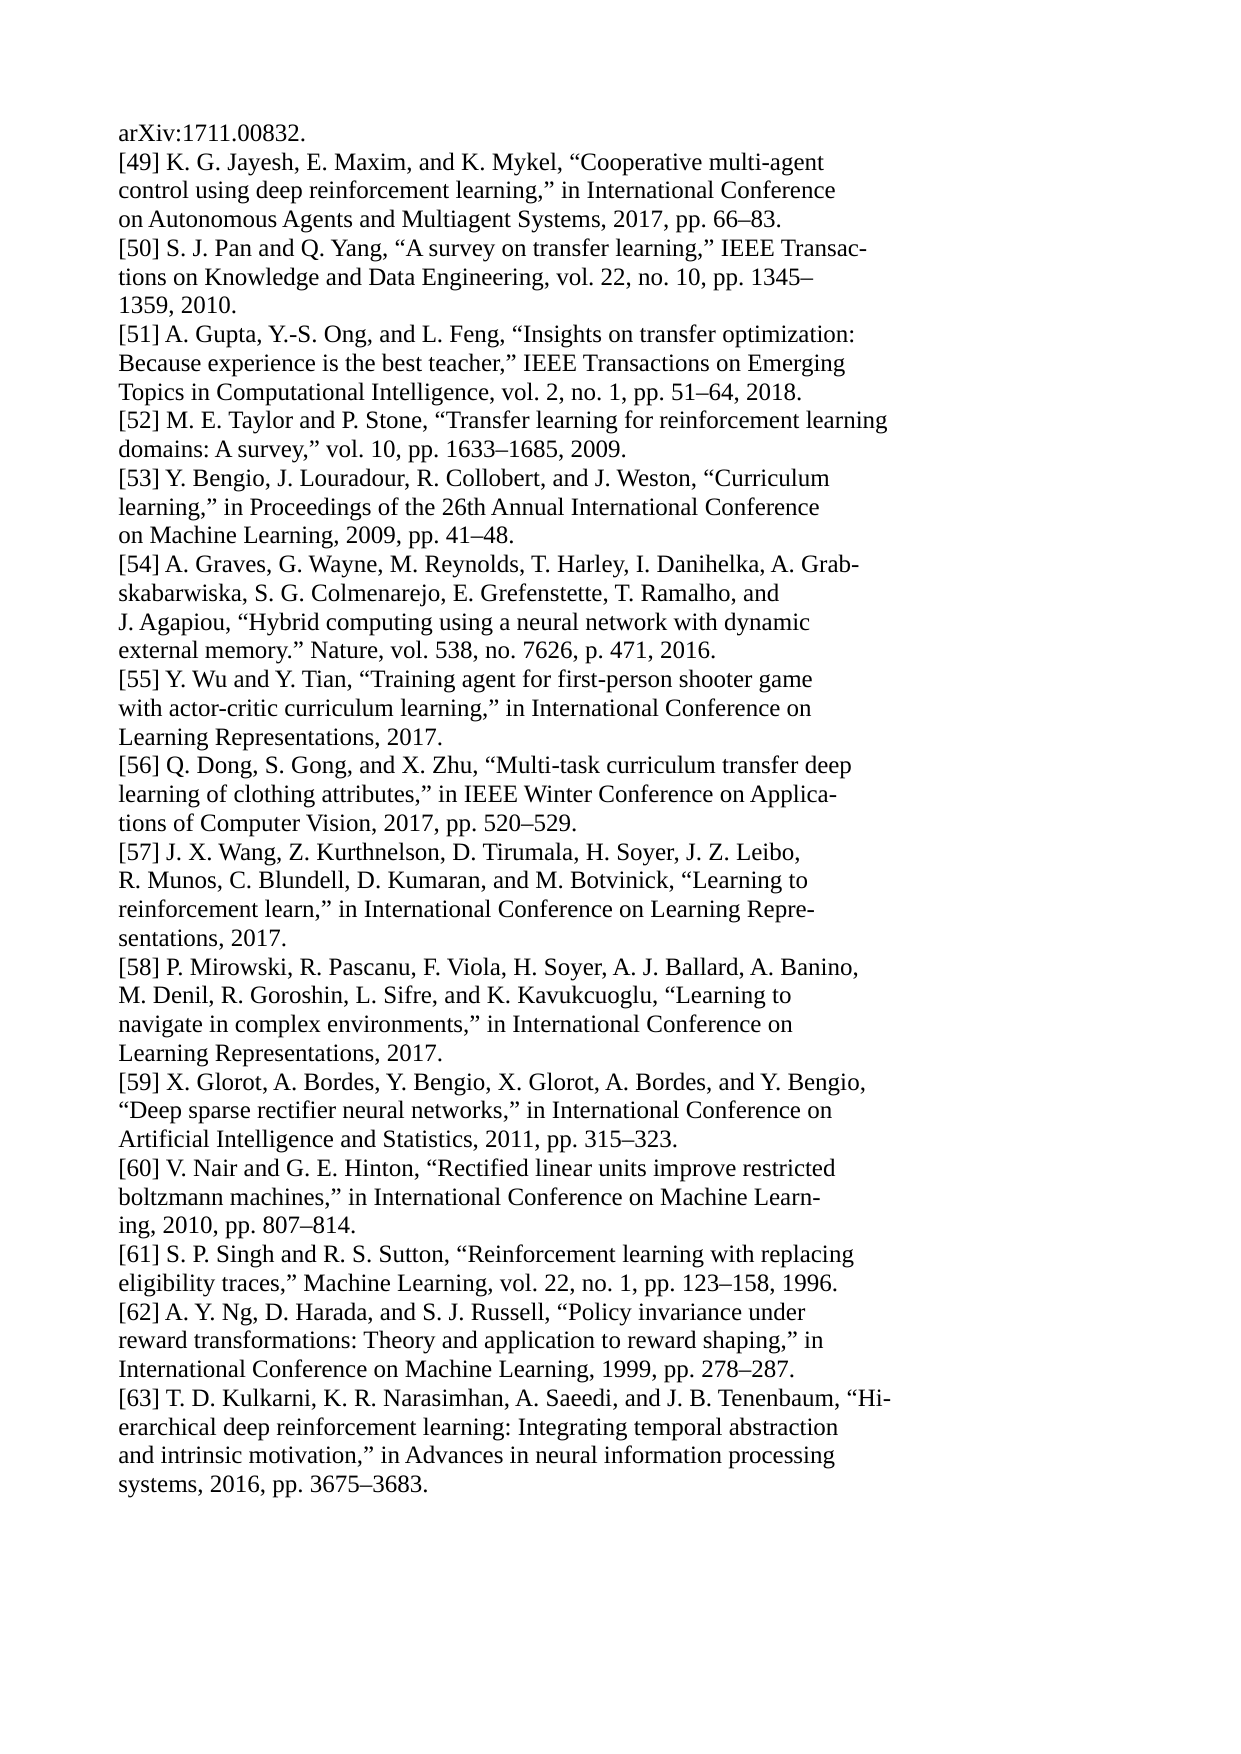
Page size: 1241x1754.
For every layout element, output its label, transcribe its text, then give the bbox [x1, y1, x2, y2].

text tions of Computer Vision, 2017, pp. 520–529. [118, 808, 1122, 837]
text learning of clothing attributes,” in IEEE Winter Conference on Applica- [118, 779, 1122, 808]
text Topics in Computational Intelligence, vol. 2, no. 1, pp. 51–64, 2018. [118, 377, 1122, 406]
text R. Munos, C. Blundell, D. Kumaran, and M. Botvinick, “Learning to [118, 866, 1122, 894]
text sentations, 2017. [118, 923, 1122, 952]
text domains: A survey,” vol. 10, pp. 1633–1685, 2009. [118, 434, 1122, 463]
text [58] P. Mirowski, R. Pascanu, F. Viola, H. Soyer, A. J. Ballard, A. Banino, [118, 952, 1122, 981]
text tions on Knowledge and Data Engineering, vol. 22, no. 10, pp. 1345– [118, 262, 1122, 291]
text 1359, 2010. [118, 291, 1122, 319]
text J. Agapiou, “Hybrid computing using a neural network with dynamic [118, 607, 1122, 636]
text Because experience is the best teacher,” IEEE Transactions on Emerging [118, 348, 1122, 377]
text [60] V. Nair and G. E. Hinton, “Rectified linear units improve restricted [118, 1153, 1122, 1182]
text M. Denil, R. Goroshin, L. Sifre, and K. Kavukcuoglu, “Learning to [118, 981, 1122, 1009]
text [56] Q. Dong, S. Gong, and X. Zhu, “Multi-task curriculum transfer deep [118, 751, 1122, 779]
text systems, 2016, pp. 3675–3683. [118, 1469, 1122, 1498]
text [59] X. Glorot, A. Bordes, Y. Bengio, X. Glorot, A. Bordes, and Y. Bengio, [118, 1067, 1122, 1096]
text [55] Y. Wu and Y. Tian, “Training agent for first-person shooter game [118, 664, 1122, 693]
text Learning Representations, 2017. [118, 1038, 1122, 1067]
text boltzmann machines,” in International Conference on Machine Learn- [118, 1182, 1122, 1211]
text [50] S. J. Pan and Q. Yang, “A survey on transfer learning,” IEEE Transac- [118, 233, 1122, 262]
text navigate in complex environments,” in International Conference on [118, 1009, 1122, 1038]
text [49] K. G. Jayesh, E. Maxim, and K. Mykel, “Cooperative multi-agent [118, 147, 1122, 176]
text on Autonomous Agents and Multiagent Systems, 2017, pp. 66–83. [118, 204, 1122, 233]
text reward transformations: Theory and application to reward shaping,” in [118, 1326, 1122, 1354]
text reinforcement learn,” in International Conference on Learning Repre- [118, 894, 1122, 923]
text [53] Y. Bengio, J. Louradour, R. Collobert, and J. Weston, “Curriculum [118, 463, 1122, 492]
text control using deep reinforcement learning,” in International Conference [118, 176, 1122, 204]
text erarchical deep reinforcement learning: Integrating temporal abstraction [118, 1412, 1122, 1441]
text eligibility traces,” Machine Learning, vol. 22, no. 1, pp. 123–158, 1996. [118, 1268, 1122, 1297]
text with actor-critic curriculum learning,” in International Conference on [118, 693, 1122, 722]
text [52] M. E. Taylor and P. Stone, “Transfer learning for reinforcement learning [118, 406, 1122, 434]
text learning,” in Proceedings of the 26th Annual International Conference [118, 492, 1122, 521]
text ing, 2010, pp. 807–814. [118, 1211, 1122, 1239]
text [51] A. Gupta, Y.-S. Ong, and L. Feng, “Insights on transfer optimization: [118, 319, 1122, 348]
text [63] T. D. Kulkarni, K. R. Narasimhan, A. Saeedi, and J. B. Tenenbaum, “Hi- [118, 1383, 1122, 1412]
text external memory.” Nature, vol. 538, no. 7626, p. 471, 2016. [118, 636, 1122, 664]
text skabarwiska, S. G. Colmenarejo, E. Grefenstette, T. Ramalho, and [118, 578, 1122, 607]
text [54] A. Graves, G. Wayne, M. Reynolds, T. Harley, I. Danihelka, A. Grab- [118, 549, 1122, 578]
text [61] S. P. Singh and R. S. Sutton, “Reinforcement learning with replacing [118, 1239, 1122, 1268]
text Learning Representations, 2017. [118, 722, 1122, 751]
text “Deep sparse rectifier neural networks,” in International Conference on [118, 1096, 1122, 1124]
text arXiv:1711.00832. [118, 118, 1122, 147]
text Artificial Intelligence and Statistics, 2011, pp. 315–323. [118, 1124, 1122, 1153]
text International Conference on Machine Learning, 1999, pp. 278–287. [118, 1354, 1122, 1383]
text and intrinsic motivation,” in Advances in neural information processing [118, 1441, 1122, 1469]
text [57] J. X. Wang, Z. Kurthnelson, D. Tirumala, H. Soyer, J. Z. Leibo, [118, 837, 1122, 866]
text on Machine Learning, 2009, pp. 41–48. [118, 521, 1122, 549]
text [62] A. Y. Ng, D. Harada, and S. J. Russell, “Policy invariance under [118, 1297, 1122, 1326]
